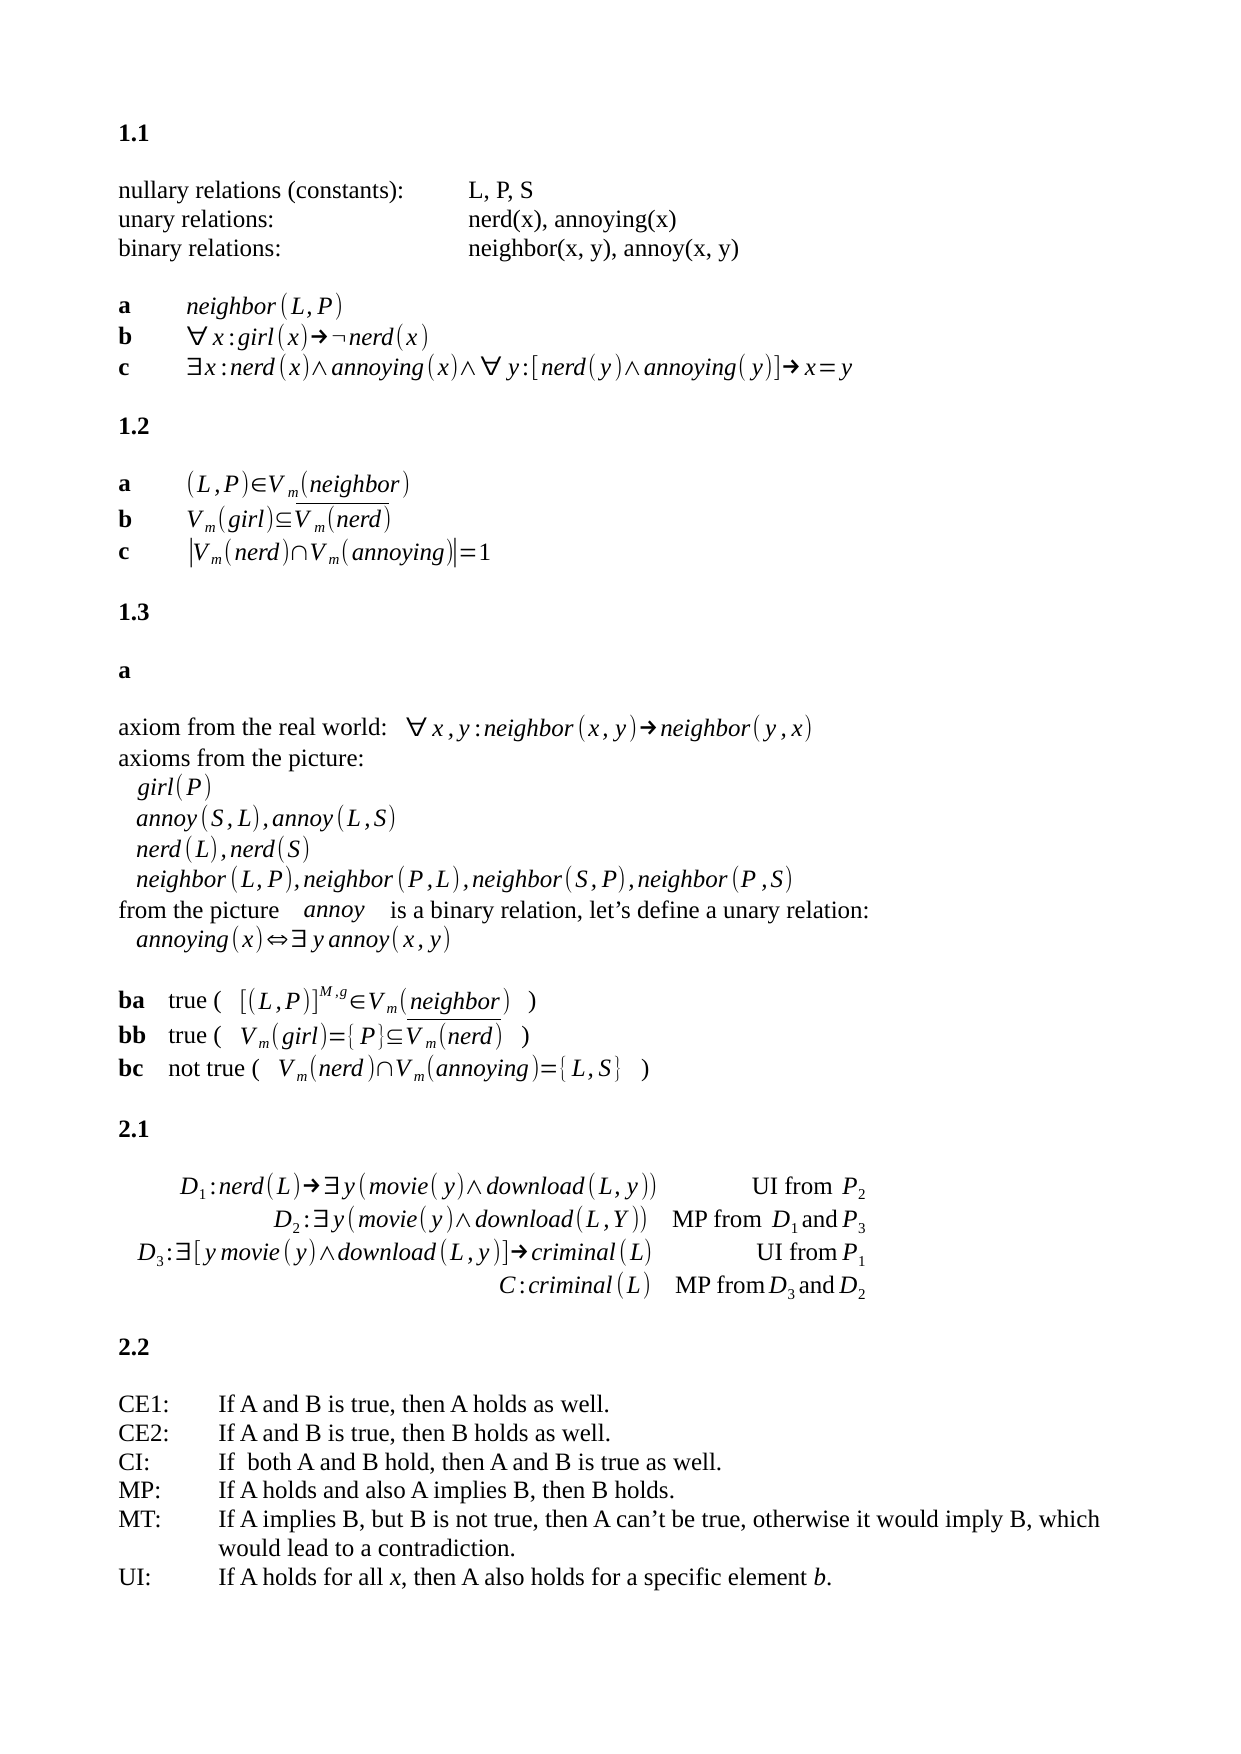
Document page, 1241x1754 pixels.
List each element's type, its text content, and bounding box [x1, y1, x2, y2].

text CE2: If A and B is true, then B holds as well. [118, 1418, 1122, 1447]
text axiom from the real world: [118, 712, 1122, 743]
text MP: If A holds and also A implies B, then B holds. [118, 1475, 1122, 1504]
text c [118, 352, 1122, 382]
text CI: If both A and B hold, then A and B is true as well. [118, 1447, 1122, 1475]
text CE1: If A and B is true, then A holds as well. [118, 1389, 1122, 1418]
text 1.2 [118, 411, 1122, 440]
text binary relations: neighbor(x, y), annoy(x, y) [118, 233, 1122, 262]
text bc not true () [118, 1053, 1122, 1085]
text b [118, 501, 1122, 536]
text 1.1 [118, 118, 1122, 147]
text c [118, 536, 1122, 568]
text nullary relations (constants): L, P, S [118, 176, 1122, 204]
text would lead to a contradiction. [118, 1533, 1122, 1562]
text a [118, 468, 1122, 501]
text axioms from the picture: [118, 743, 1122, 772]
text bb true () [118, 1017, 1122, 1053]
text a [118, 291, 1122, 321]
text MT: If A implies B, but B is not true, then A can’t be true, otherwise it would imply B, which [118, 1504, 1122, 1533]
text UI: If A holds for all x, then A also holds for a specific element b. [118, 1562, 1122, 1590]
text ba true () [118, 983, 1122, 1017]
text unary relations: nerd(x), annoying(x) [118, 204, 1122, 233]
text a [118, 655, 1122, 683]
text 2.2 [118, 1332, 1122, 1360]
text 2.1 [118, 1114, 1122, 1143]
text 1.3 [118, 597, 1122, 626]
text b [118, 321, 1122, 352]
text from the picture is a binary relation, let’s define a unary relation: [118, 895, 1122, 924]
